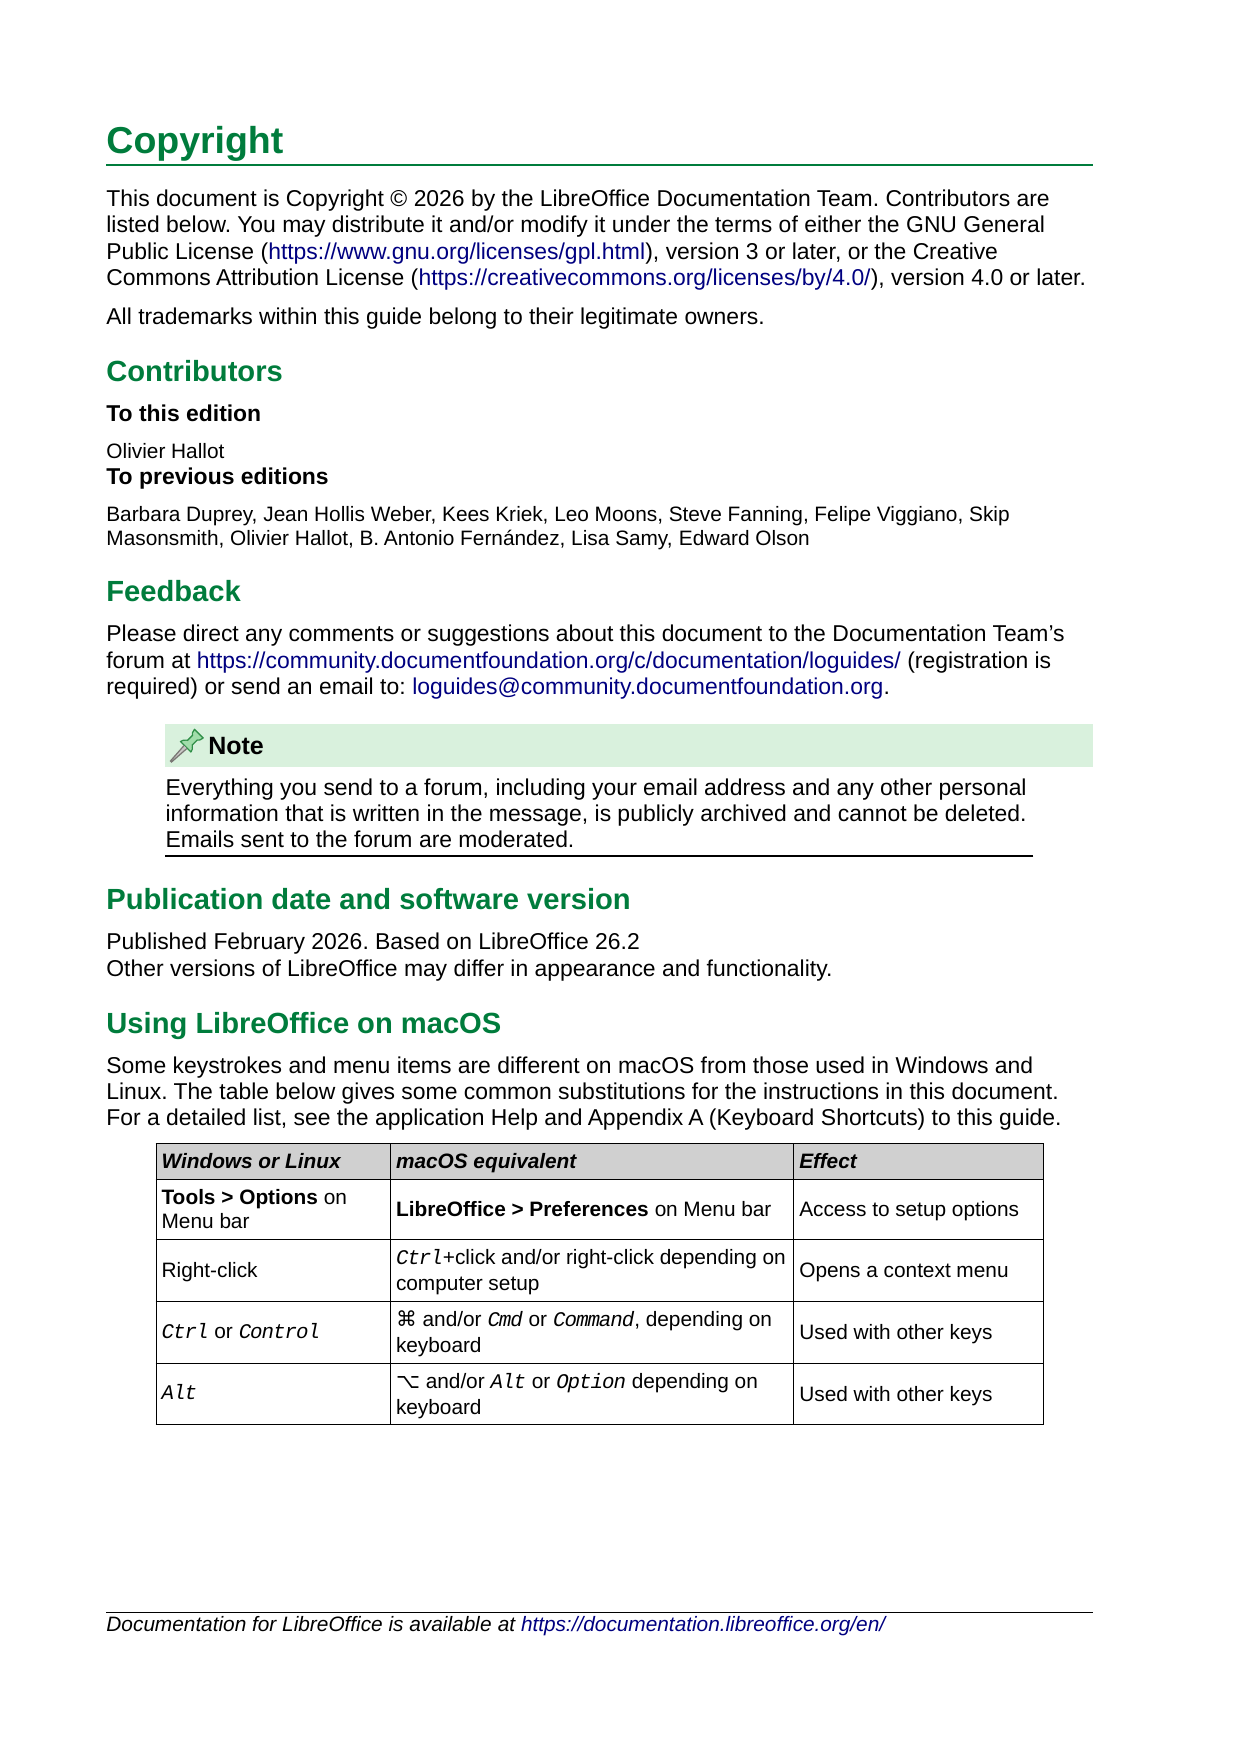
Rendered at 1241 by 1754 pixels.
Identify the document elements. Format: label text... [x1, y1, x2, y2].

text Everything you send to a forum, including your email address and any other personal information that is written in the message, is publicly archived and cannot be deleted. Emails sent to the forum are moderated. [165, 773, 1033, 855]
text This document is Copyright © 2026 by the LibreOffice Documentation Team. Contributors are listed below. You may distribute it and/or modify it under the terms of either the GNU General Public License (https://www.gnu.org/licenses/gpl.html), version 3 or later, or the Creative Commons Attribution License (https://creativecommons.org/licenses/by/4.0/), version 4.0 or later. [106, 185, 1093, 291]
table_cell Right-click [157, 1240, 390, 1301]
table_cell Opens a context menu [794, 1240, 1043, 1301]
text To this edition [106, 400, 1093, 426]
table_cell ⌘ and/or Cmd or Command, depending on keyboard [391, 1302, 793, 1363]
subtitle Copyright [106, 118, 1093, 164]
table_cell Ctrl or Control [157, 1302, 390, 1363]
table_cell ⌥ and/or Alt or Option depending on keyboard [391, 1364, 793, 1424]
text Please direct any comments or suggestions about this document to the Documentation Team’s forum at https://community.documentfoundation.org/c/documentation/loguides/ (registration is required) or send an email to: loguides@community.documentfoundation.org. [106, 620, 1093, 699]
text To previous editions [106, 463, 1093, 489]
text All trademarks within this guide belong to their legitimate owners. [106, 303, 1093, 329]
table_header macOS equivalent [391, 1144, 793, 1179]
subtitle Contributors [106, 354, 1093, 388]
subtitle Note [165, 724, 1093, 767]
subtitle Feedback [106, 574, 1093, 608]
table_cell Alt [157, 1364, 390, 1424]
table_cell Used with other keys [794, 1302, 1043, 1363]
table_cell Ctrl+click and/or right-click depending on computer setup [391, 1240, 793, 1301]
table_cell Tools > Options on Menu bar [157, 1180, 390, 1239]
subtitle Using LibreOffice on macOS [106, 1006, 1093, 1039]
table_cell Used with other keys [794, 1364, 1043, 1424]
text Some keystrokes and menu items are different on macOS from those used in Windows and Linux. The table below gives some common substitutions for the instructions in this document. For a detailed list, see the application Help and Appendix A (Keyboard Shortcuts) to this guide. [106, 1052, 1093, 1131]
table_header Windows or Linux [157, 1144, 390, 1179]
subtitle Publication date and software version [106, 882, 1093, 916]
text Barbara Duprey, Jean Hollis Weber, Kees Kriek, Leo Moons, Steve Fanning, Felipe Viggiano, Skip Masonsmith, Olivier Hallot, B. Antonio Fernández, Lisa Samy,‍ Edward Olson [106, 502, 1093, 550]
table_header Effect [794, 1144, 1043, 1179]
table_cell Access to setup options [794, 1180, 1043, 1239]
table_cell LibreOffice > Preferences on Menu bar [391, 1180, 793, 1239]
text Published February 2026. Based on LibreOffice 26.2 Other versions of LibreOffice may differ in appearance and functionality. [106, 928, 1093, 981]
text Olivier Hallot [106, 439, 1093, 463]
